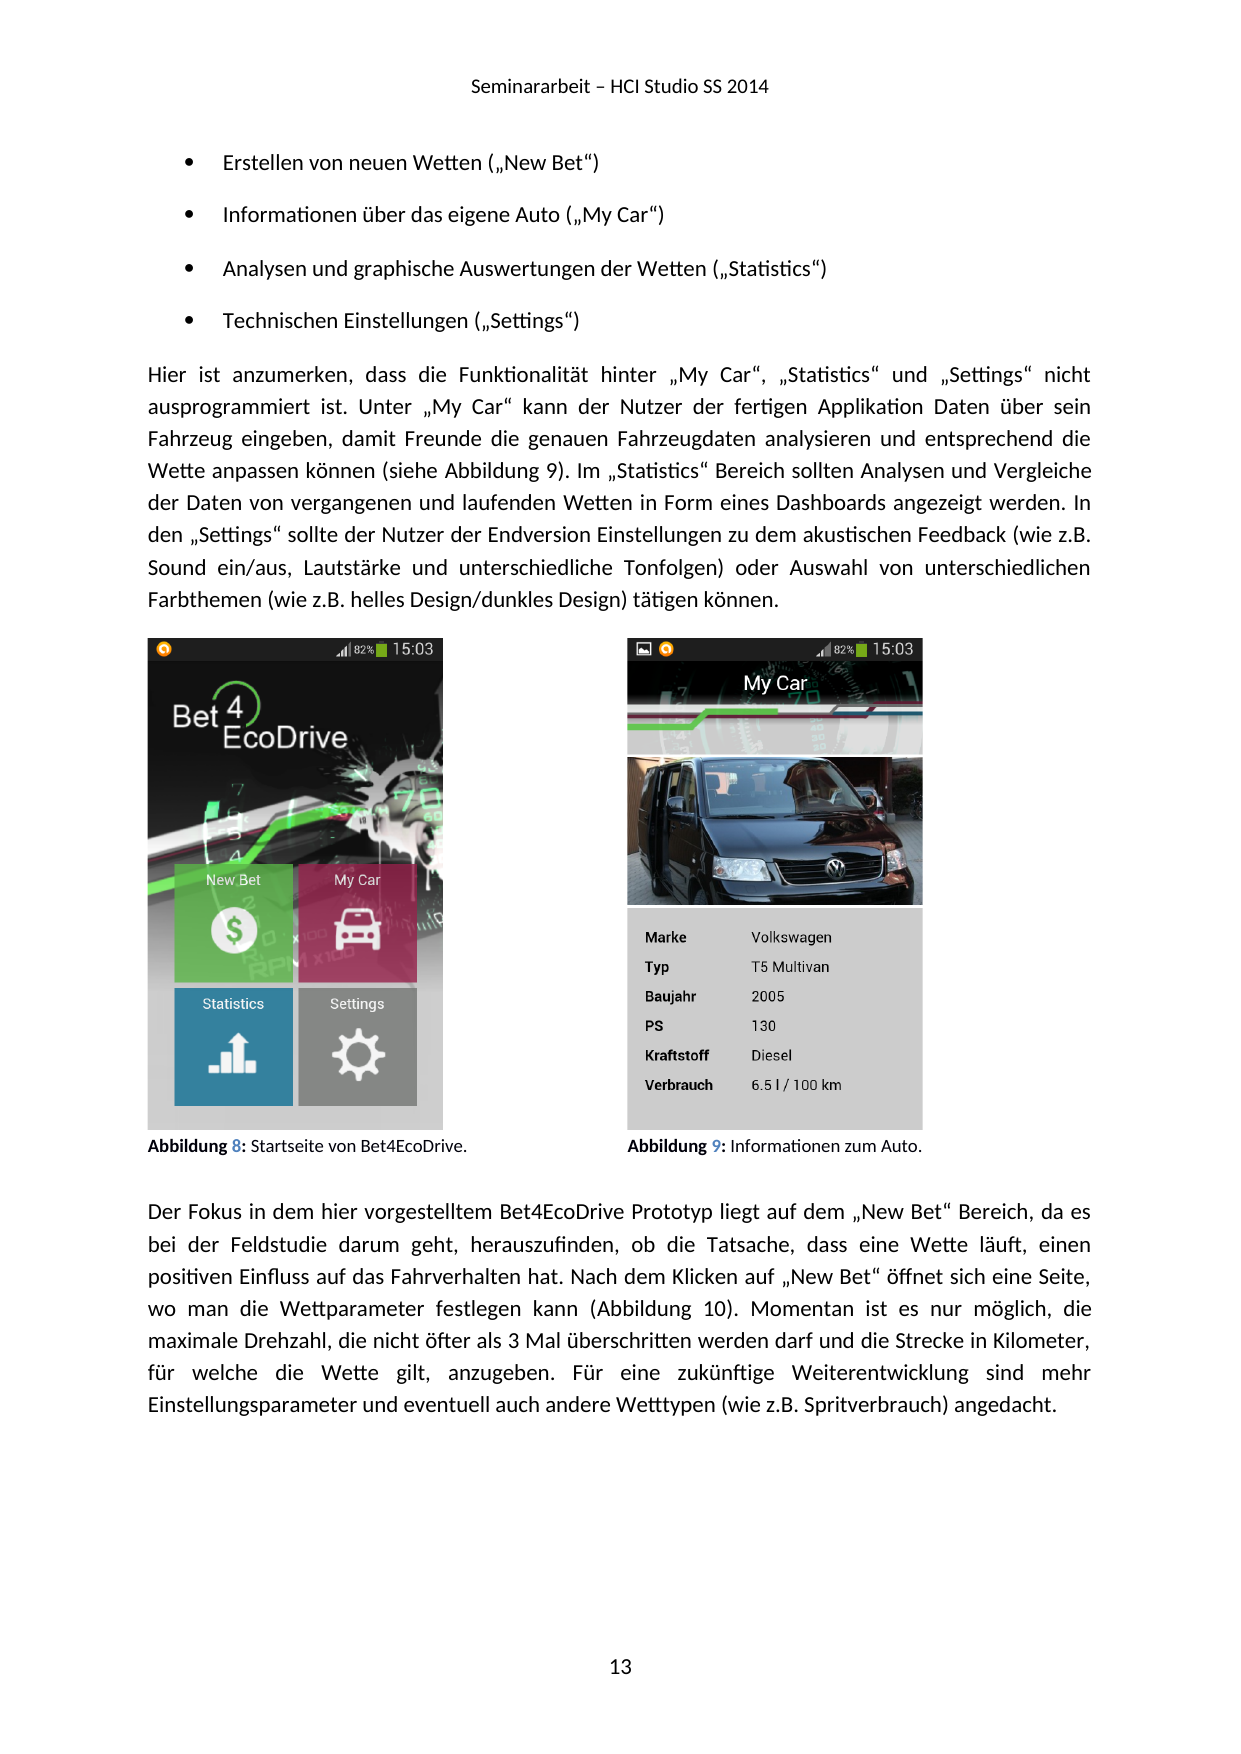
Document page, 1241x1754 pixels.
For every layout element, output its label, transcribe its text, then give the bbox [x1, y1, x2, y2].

list Technischen Einstellungen („Settings“) [185, 307, 1093, 335]
picture [147, 638, 443, 1130]
text Hier ist anzumerken, dass die Funktionalität hinter „My Car“, „Statistics“ und „Settings“ nicht ausprogrammiert ist. Unter „My Car“ kann der Nutzer der fertigen Applikation Daten über sein Fahrzeug eingeben, damit Freunde die genauen Fahrzeugdaten analysieren und entsprechend die Wette anpassen können (siehe Abbildung 9). Im „Statistics“ Bereich sollten Analysen und Vergleiche der Daten von vergangenen und laufenden Wetten in Form eines Dashboards angezeigt werden. In den „Settings“ sollte der Nutzer der Endversion Einstellungen zu dem akustischen Feedback (wie z.B. Sound ein/aus, Lautstärke und unterschiedliche Tonfolgen) oder Auswahl von unterschiedlichen Farbthemen (wie z.B. helles Design/dunkles Design) tätigen können. [148, 360, 1093, 613]
picture [627, 638, 923, 1130]
list Erstellen von neuen Wetten („New Bet“) [185, 148, 1093, 176]
table_header Abbildung 8: Startseite von Bet4EcoDrive. [136, 638, 616, 1185]
list Analysen und graphische Auswertungen der Wetten („Statistics“) [185, 254, 1093, 282]
list Informationen über das eigene Auto („My Car“) [185, 201, 1093, 229]
text Der Fokus in dem hier vorgestelltem Bet4EcoDrive Prototyp liegt auf dem „New Bet“ Bereich, da es bei der Feldstudie darum geht, herauszufinden, ob die Tatsache, dass eine Wette läuft, einen positiven Einfluss auf das Fahrverhalten hat. Nach dem Klicken auf „New Bet“ öffnet sich eine Seite, wo man die Wettparameter festlegen kann (Abbildung 10). Momentan ist es nur möglich, die maximale Drehzahl, die nicht öfter als 3 Mal überschritten werden darf und die Strecke in Kilometer, für welche die Wette gilt, anzugeben. Für eine zukünftige Weiterentwicklung sind mehr Einstellungsparameter und eventuell auch andere Wetttypen (wie z.B. Spritverbrauch) angedacht. [148, 1197, 1093, 1419]
table_header Abbildung 9: Informationen zum Auto. [616, 638, 1096, 1185]
